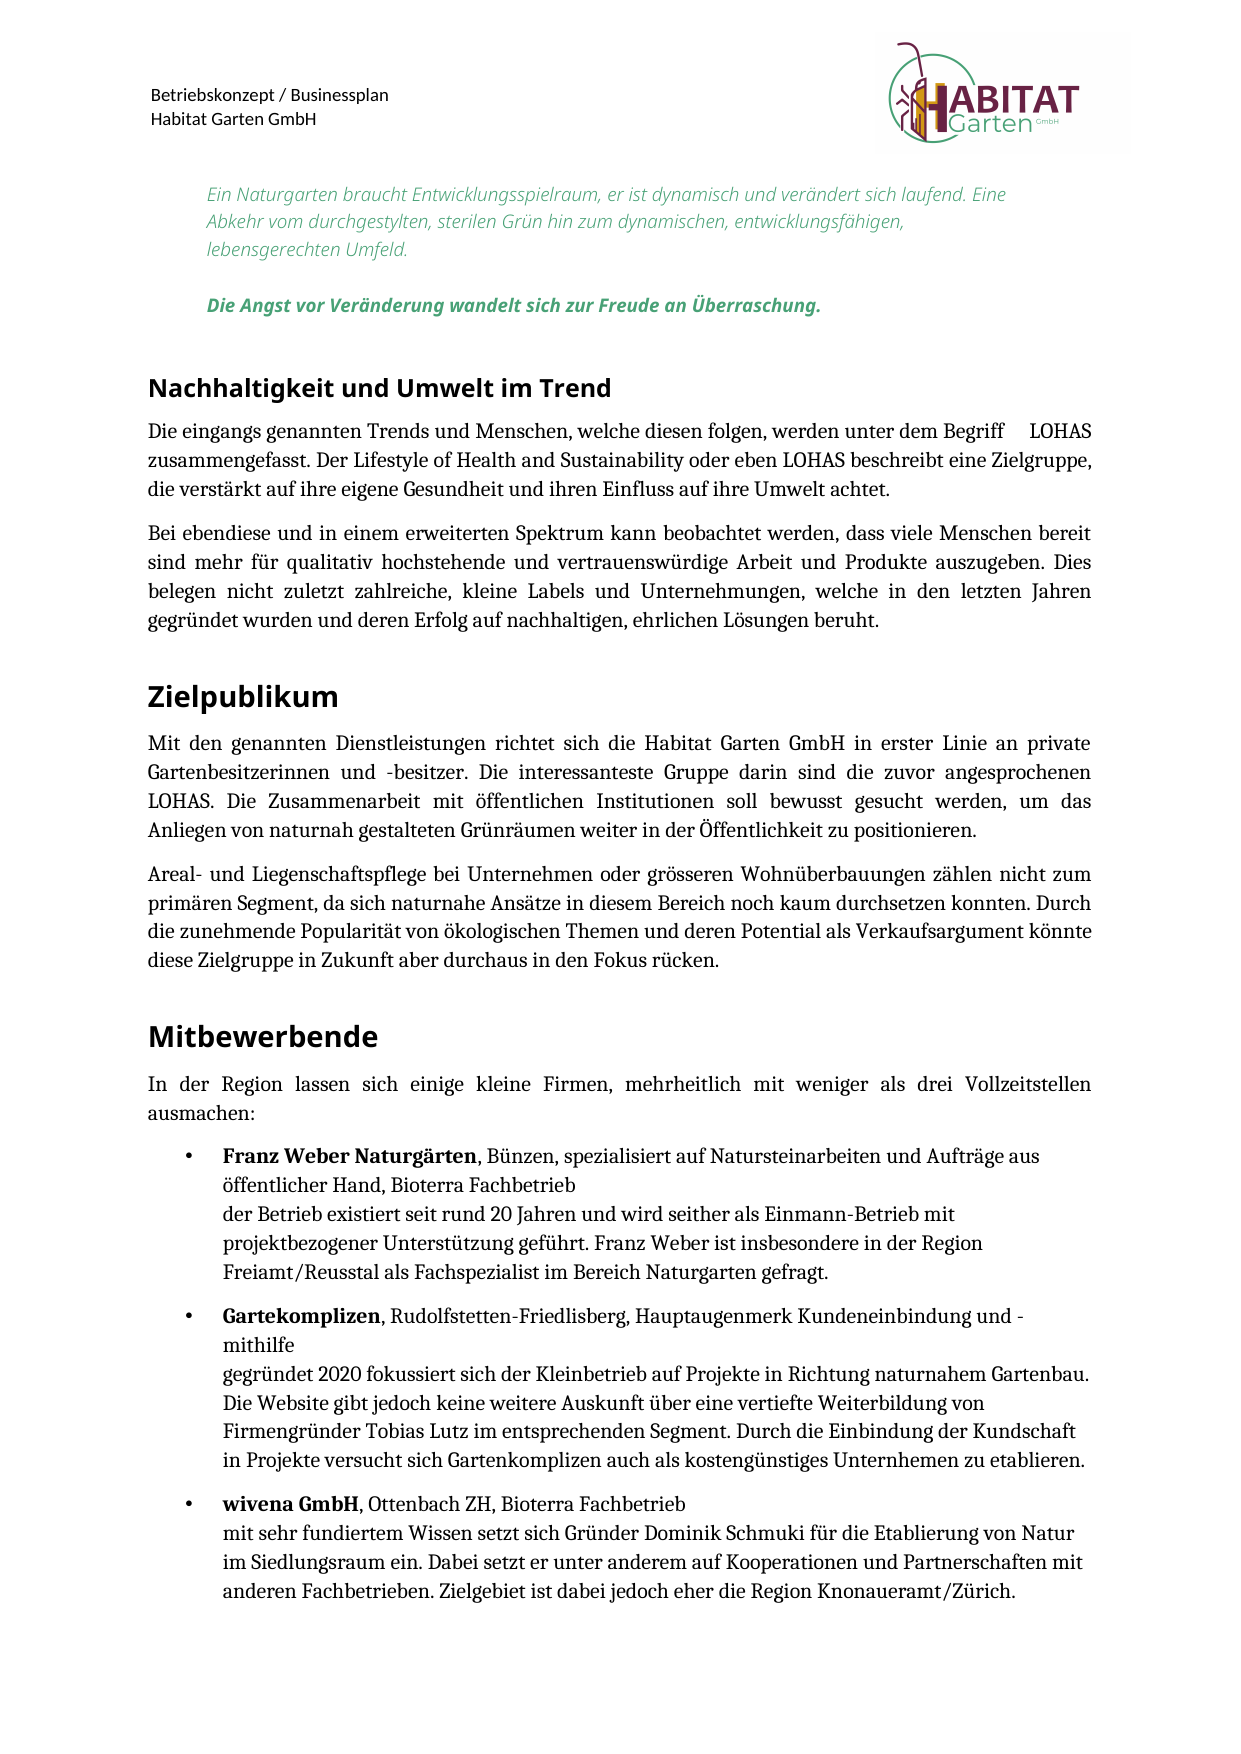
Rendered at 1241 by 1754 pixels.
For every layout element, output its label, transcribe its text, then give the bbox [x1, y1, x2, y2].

text In der Region lassen sich einige kleine Firmen, mehrheitlich mit weniger als drei Vollzeitstellen ausmachen: [148, 1072, 1093, 1126]
text Bei ebendiese und in einem erweiterten Spektrum kann beobachtet werden, dass viele Menschen bereit sind mehr für qualitativ hochstehende und vertrauenswürdige Arbeit und Produkte auszugeben. Dies belegen nicht zuletzt zahlreiche, kleine Labels und Unternehmungen, welche in den letzten Jahren gegründet wurden und deren Erfolg auf nachhaltigen, ehrlichen Lösungen beruht. [148, 521, 1093, 633]
subtitle Zielpublikum [148, 676, 1093, 716]
picture [875, 32, 1132, 154]
text Die Angst vor Veränderung wandelt sich zur Freude an Überraschung. [207, 293, 1033, 318]
text Areal- und Liegenschaftspflege bei Unternehmen oder grösseren Wohnüberbauungen zählen nicht zum primären Segment, da sich naturnahe Ansätze in diesem Bereich noch kaum durchsetzen konnten. Durch die zunehmende Popularität von ökologischen Themen und deren Potential als Verkaufsargument könnte diese Zielgruppe in Zukunft aber durchaus in den Fokus rücken. [148, 861, 1093, 973]
list Franz Weber Naturgärten, Bünzen, spezialisiert auf Natursteinarbeiten und Aufträge aus öffentlicher Hand, Bioterra Fachbetrieb der Betrieb existiert seit rund 20 Jahren und wird seither als Einmann-Betrieb mit projektbezogener Unterstützung geführt. Franz Weber ist insbesondere in der Region Freiamt/Reusstal als Fachspezialist im Bereich Naturgarten gefragt. [185, 1144, 1093, 1285]
text Ein Naturgarten braucht Entwicklungsspielraum, er ist dynamisch und verändert sich laufend. Eine Abkehr vom durchgestylten, sterilen Grün hin zum dynamischen, entwicklungsfähigen, lebensgerechten Umfeld. [207, 181, 1033, 261]
list Gartekomplizen, Rudolfstetten-Friedlisberg, Hauptaugenmerk Kundeneinbindung und -mithilfe gegründet 2020 fokussiert sich der Kleinbetrieb auf Projekte in Richtung naturnahem Gartenbau. Die Website gibt jedoch keine weitere Auskunft über eine vertiefte Weiterbildung von Firmengründer Tobias Lutz im entsprechenden Segment. Durch die Einbindung der Kundschaft in Projekte versucht sich Gartenkomplizen auch als kostengünstiges Unternhemen zu etablieren. [185, 1303, 1093, 1473]
text Mit den genannten Dienstleistungen richtet sich die Habitat Garten GmbH in erster Linie an private Gartenbesitzerinnen und -besitzer. Die interessanteste Gruppe darin sind die zuvor angesprochenen LOHAS. Die Zusammenarbeit mit öffentlichen Institutionen soll bewusst gesucht werden, um das Anliegen von naturnah gestalteten Grünräumen weiter in der Öffentlichkeit zu positionieren. [148, 731, 1093, 843]
subtitle Mitbewerbende [148, 1017, 1093, 1056]
subtitle Nachhaltigkeit und Umwelt im Trend [148, 370, 1093, 404]
list wivena GmbH, Ottenbach ZH, Bioterra Fachbetrieb mit sehr fundiertem Wissen setzt sich Gründer Dominik Schmuki für die Etablierung von Natur im Siedlungsraum ein. Dabei setzt er unter anderem auf Kooperationen und Partnerschaften mit anderen Fachbetrieben. Zielgebiet ist dabei jedoch eher die Region Knonaueramt/Zürich. [185, 1492, 1093, 1604]
text Die eingangs genannten Trends und Menschen, welche diesen folgen, werden unter dem Begriff LOHAS zusammengefasst. Der Lifestyle of Health and Sustainability oder eben LOHAS beschreibt eine Zielgruppe, die verstärkt auf ihre eigene Gesundheit und ihren Einfluss auf ihre Umwelt achtet. [148, 419, 1093, 502]
